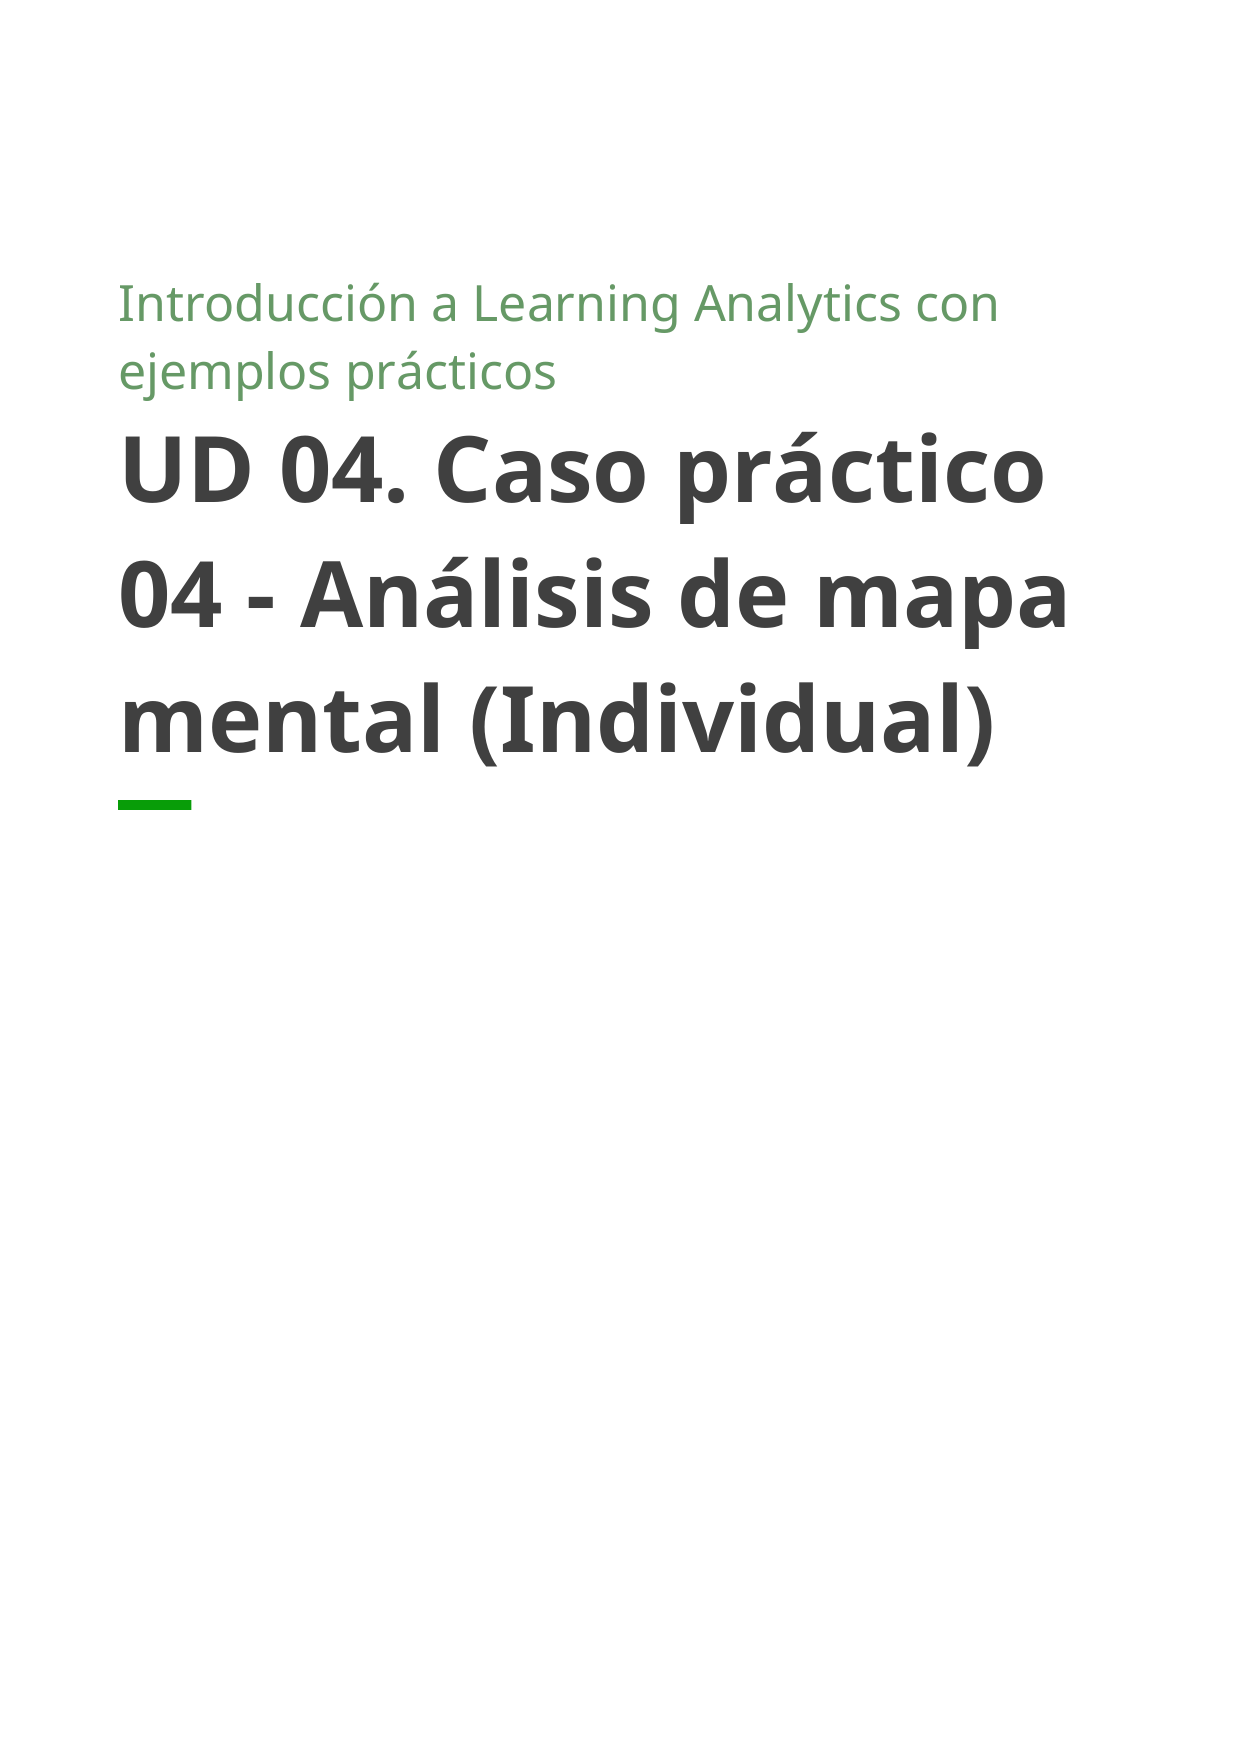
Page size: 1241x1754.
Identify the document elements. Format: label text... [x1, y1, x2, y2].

picture [118, 800, 192, 810]
title Introducción a Learning Analytics con ejemplos prácticos UD 04. Caso práctico 04 - Análisis de mapa mental (Individual) [118, 268, 1122, 779]
